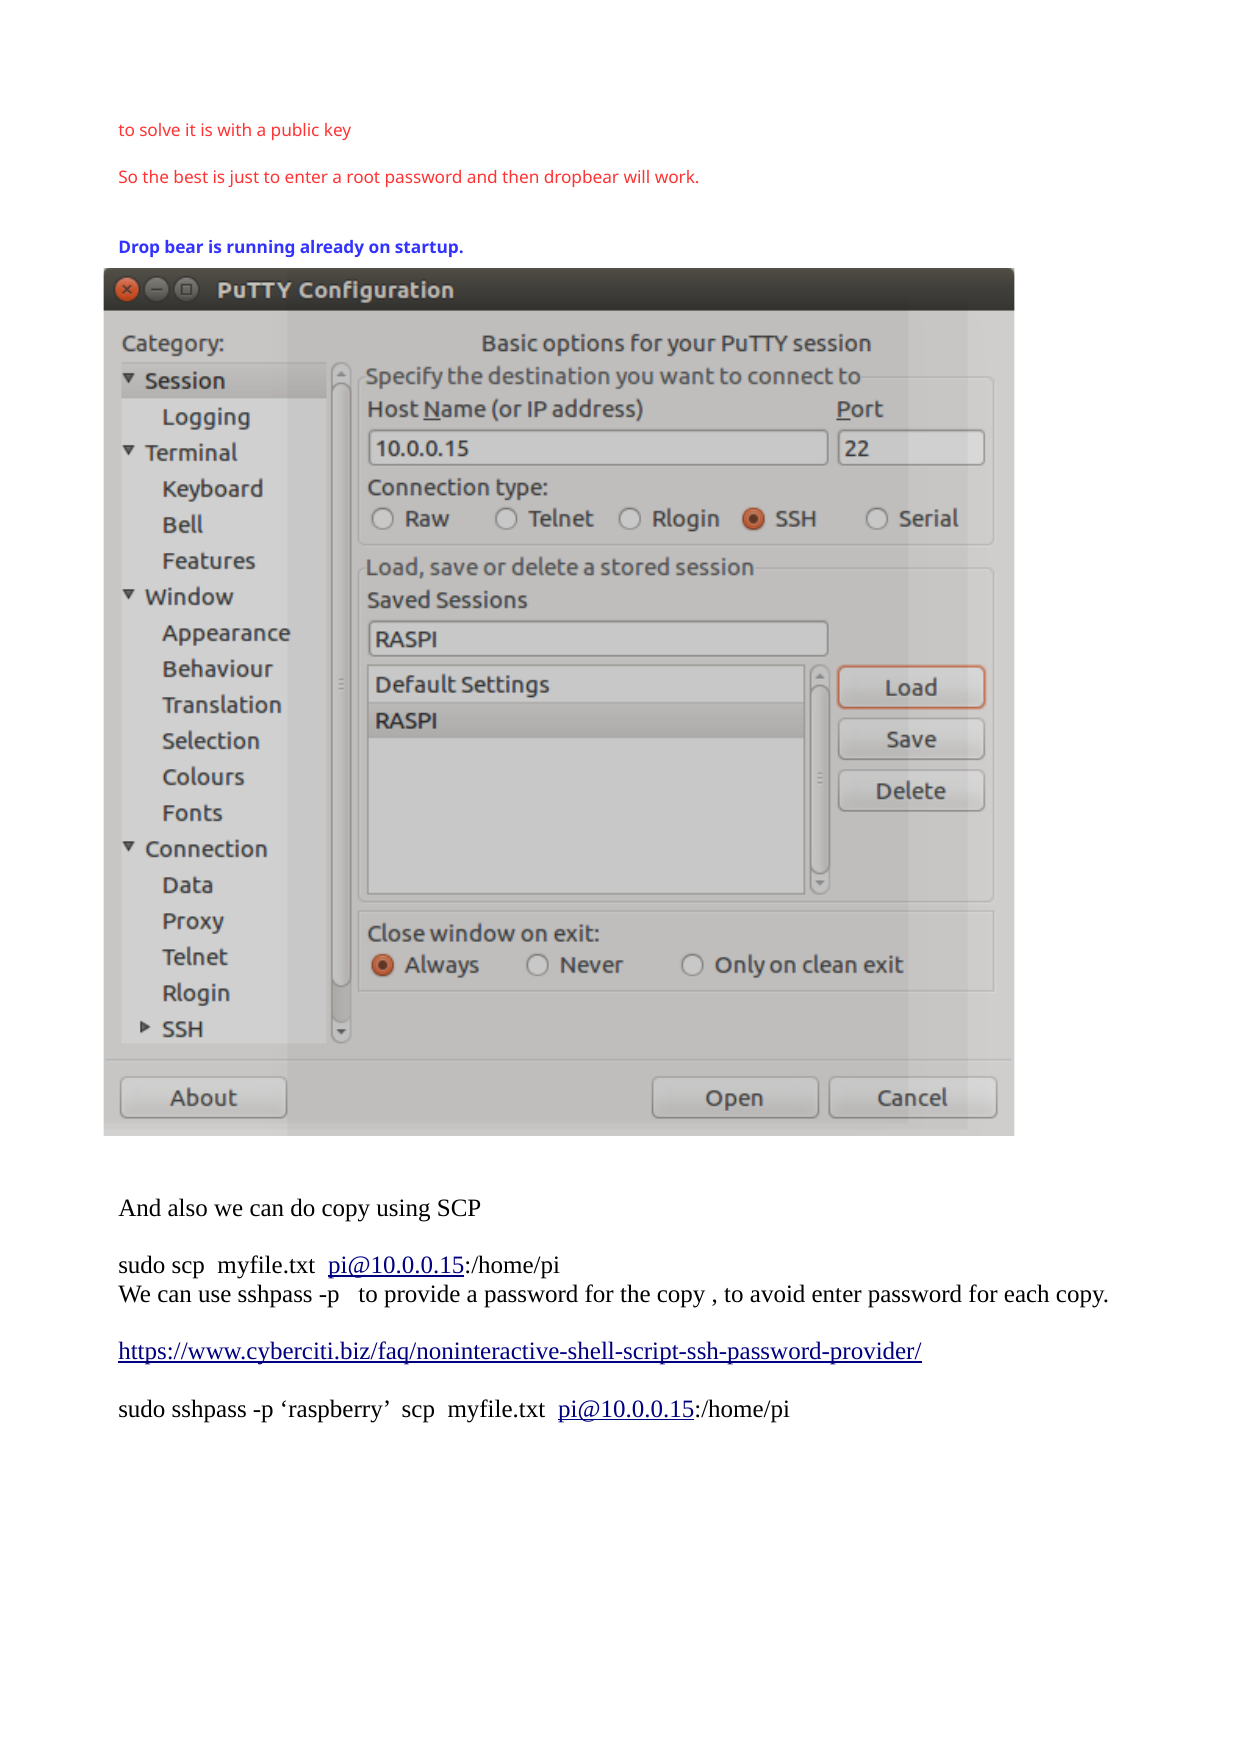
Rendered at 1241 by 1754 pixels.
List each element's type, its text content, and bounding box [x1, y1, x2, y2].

text We can use sshpass -p to provide a password for the copy , to avoid enter password for each copy. [118, 1279, 1122, 1308]
text https://www.cyberciti.biz/faq/noninteractive-shell-script-ssh-password-provider/ [118, 1336, 1122, 1365]
text sudo sshpass -p ‘raspberry’ scp myfile.txt pi@10.0.0.15:/home/pi [118, 1394, 1122, 1423]
picture [103, 268, 1015, 1136]
text And also we can do copy using SCP [118, 1193, 1122, 1221]
text sudo scp myfile.txt pi@10.0.0.15:/home/pi [118, 1250, 1122, 1279]
text to solve it is with a public key [118, 118, 1122, 142]
text So the best is just to enter a root password and then dropbear will work. [118, 165, 1122, 188]
text Drop bear is running already on startup. [118, 235, 1122, 259]
